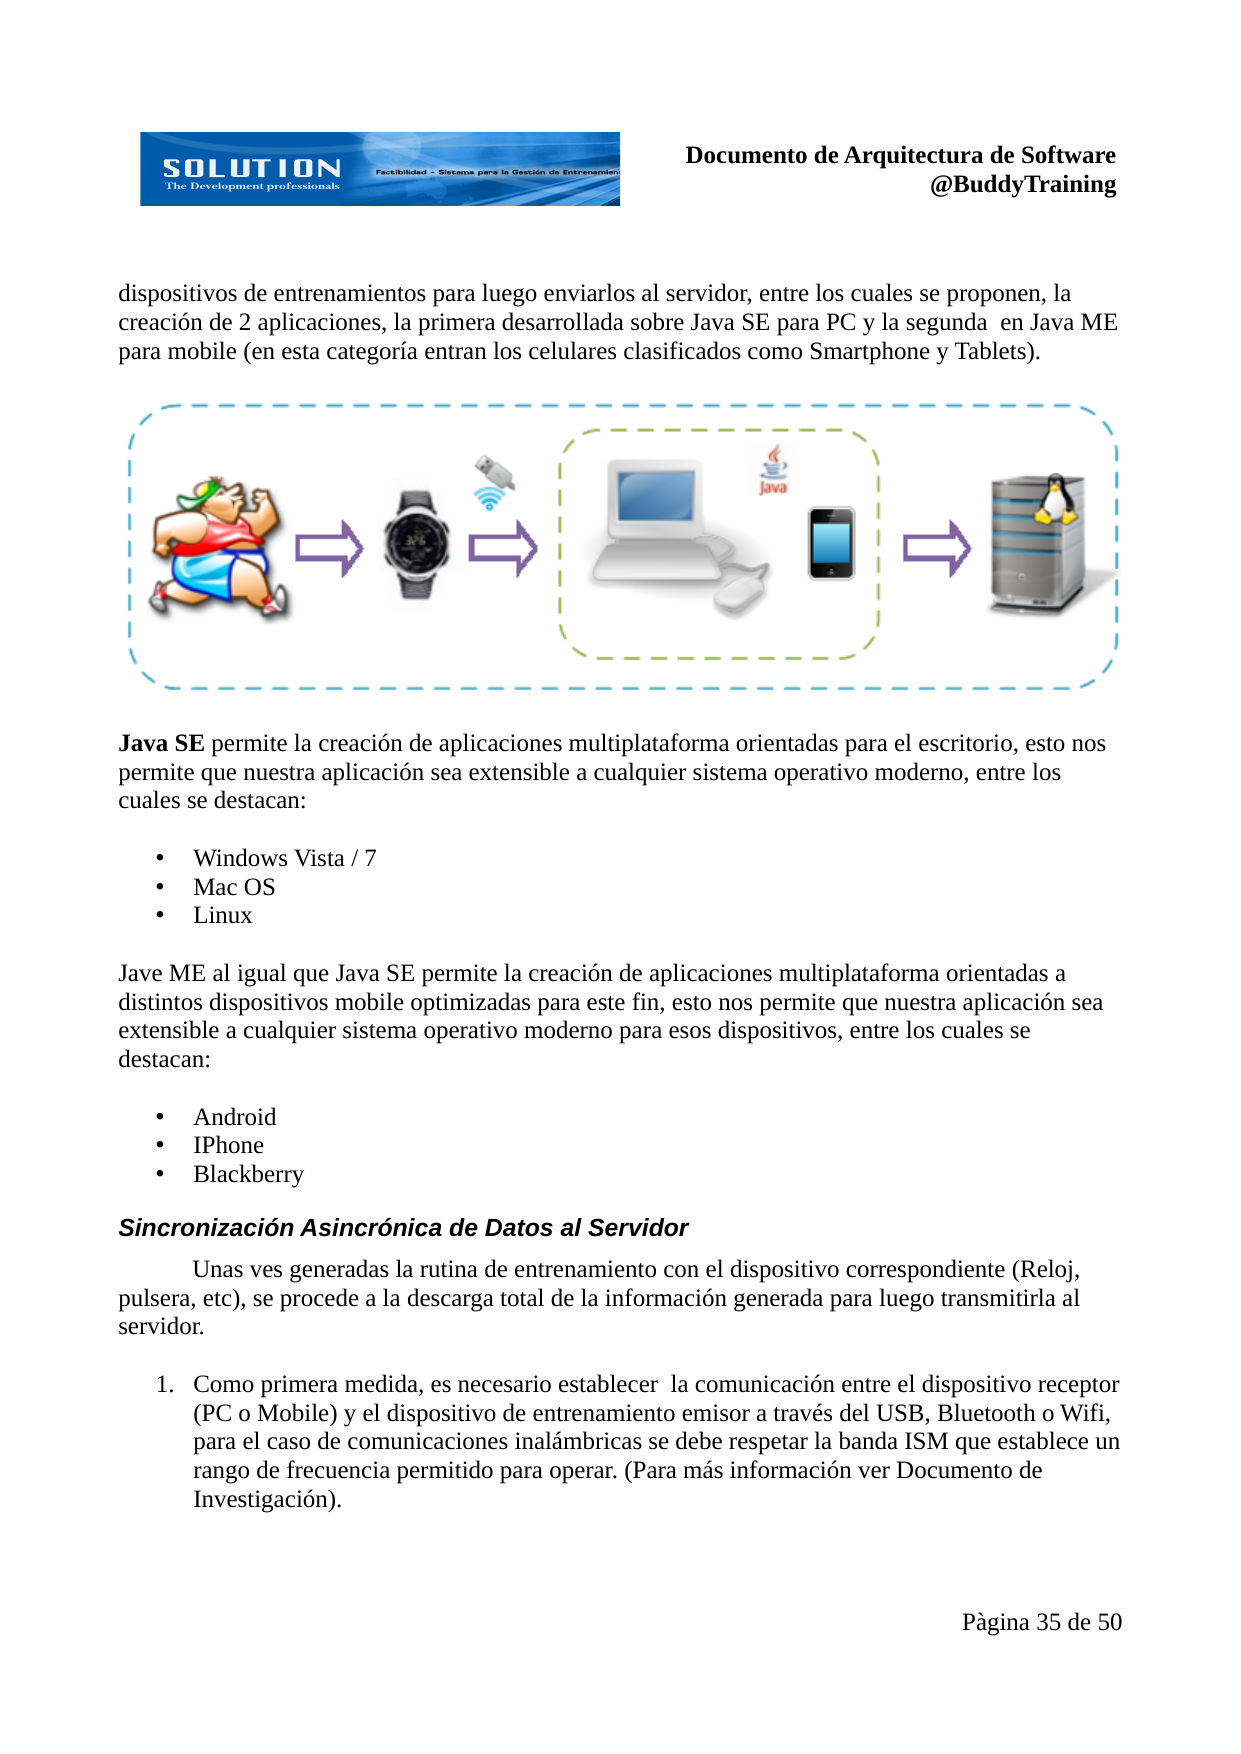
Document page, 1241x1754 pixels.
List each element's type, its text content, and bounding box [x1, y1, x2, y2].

text Java SE permite la creación de aplicaciones multiplataforma orientadas para el escritorio, esto nos permite que nuestra aplicación sea extensible a cualquier sistema operativo moderno, entre los cuales se destacan: [118, 728, 1122, 814]
text Jave ME al igual que Java SE permite la creación de aplicaciones multiplataforma orientadas a distintos dispositivos mobile optimizadas para este fin, esto nos permite que nuestra aplicación sea extensible a cualquier sistema operativo moderno para esos dispositivos, entre los cuales se destacan: [118, 958, 1122, 1073]
list Como primera medida, es necesario establecer la comunicación entre el dispositivo receptor (PC o Mobile) y el dispositivo de entrenamiento emisor a través del USB, Bluetooth o Wifi, para el caso de comunicaciones inalámbricas se debe respetar la banda ISM que establece un rango de frecuencia permitido para operar. (Para más información ver Documento de Investigación). [156, 1369, 1122, 1513]
list Blackberry [156, 1159, 1122, 1188]
subtitle Sincronización Asincrónica de Datos al Servidor [118, 1213, 1122, 1241]
list IPhone [156, 1130, 1122, 1159]
text Unas ves generadas la rutina de entrenamiento con el dispositivo correspondiente (Reloj, pulsera, etc), se procede a la descarga total de la información generada para luego transmitirla al servidor. [118, 1254, 1122, 1340]
text dispositivos de entrenamientos para luego enviarlos al servidor, entre los cuales se proponen, la creación de 2 aplicaciones, la primera desarrollada sobre Java SE para PC y la segunda en Java ME para mobile (en esta categoría entran los celulares clasificados como Smartphone y Tablets). [118, 278, 1122, 364]
list Mac OS [156, 872, 1122, 900]
list Android [156, 1102, 1122, 1130]
list Windows Vista / 7 [156, 843, 1122, 872]
picture [140, 132, 621, 206]
picture [118, 393, 1123, 699]
list Linux [156, 900, 1122, 929]
